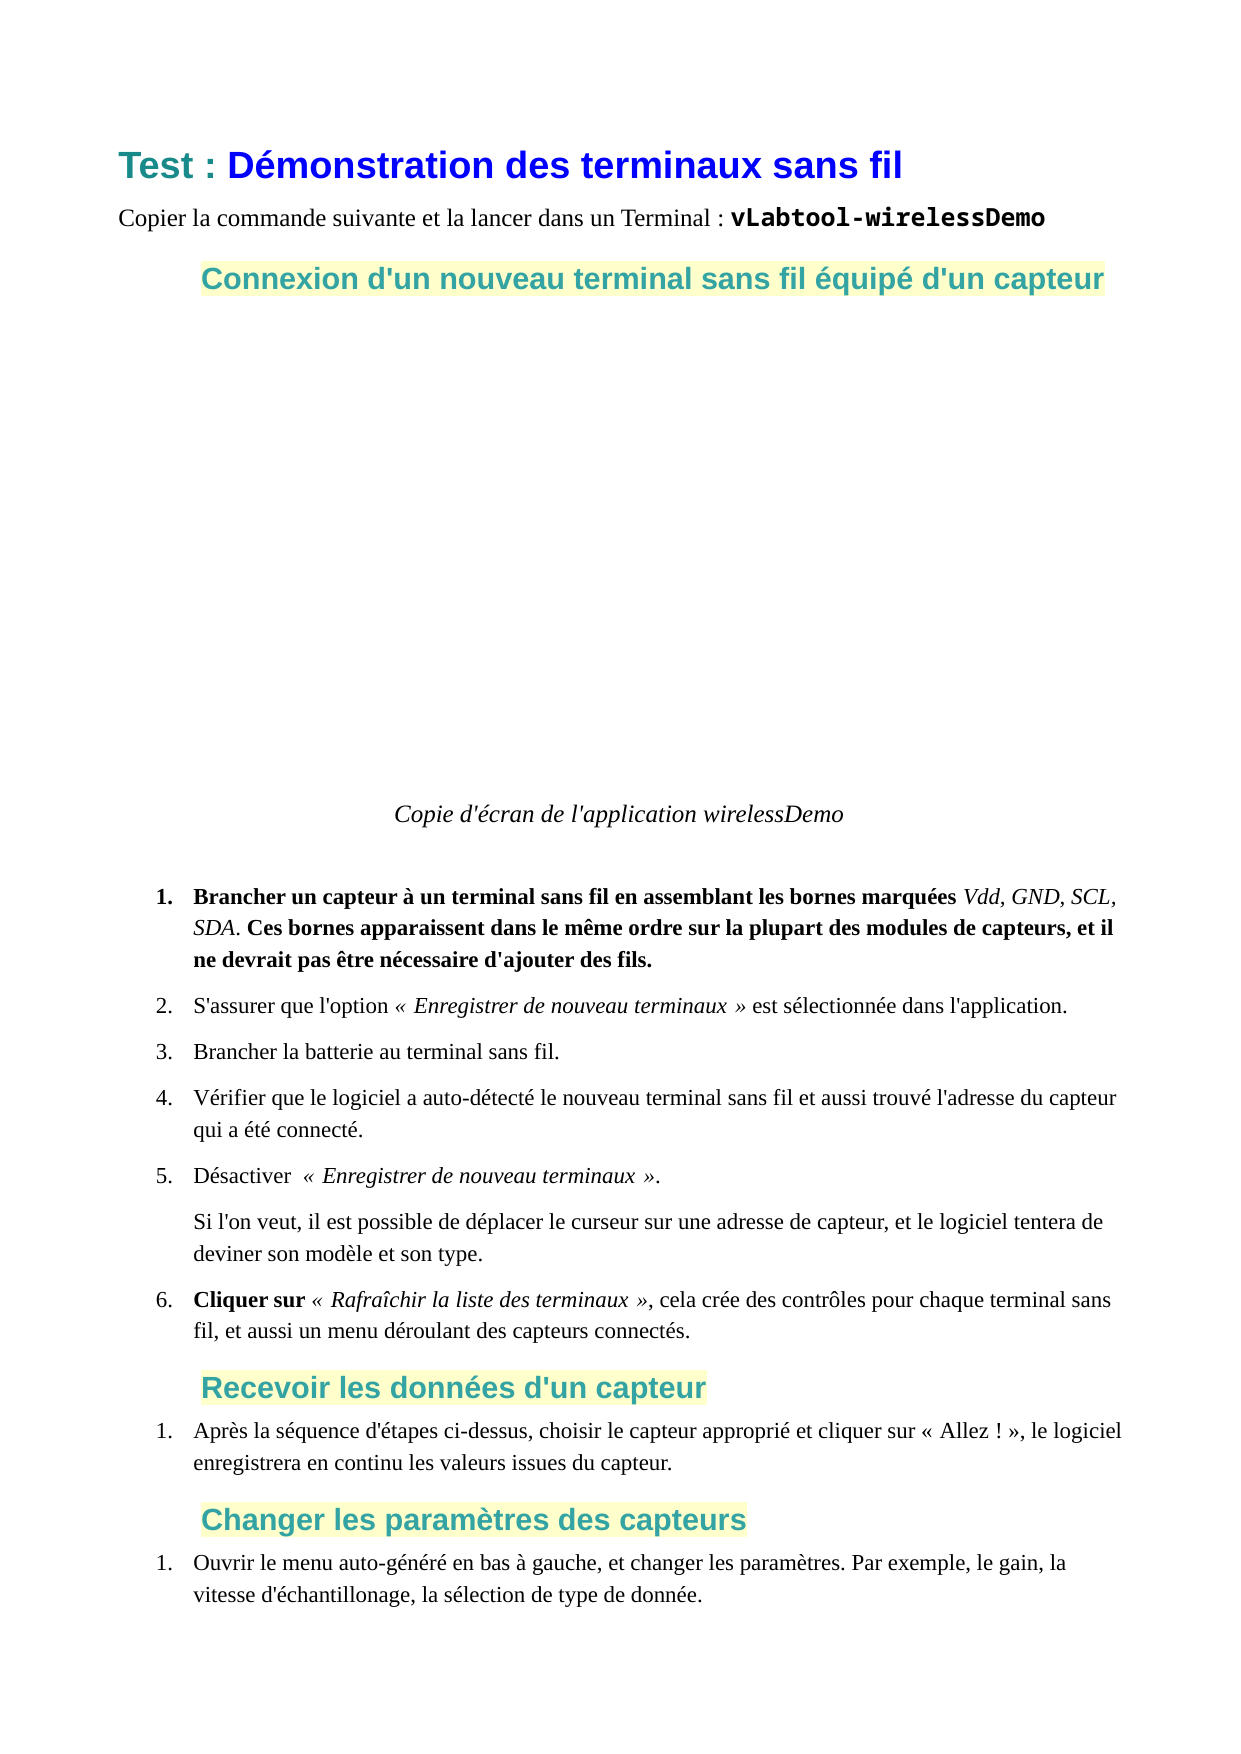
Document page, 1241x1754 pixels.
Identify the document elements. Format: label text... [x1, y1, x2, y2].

text Copie d'écran de l'application wirelessDemo [118, 334, 1122, 828]
text Copier la commande suivante et la lancer dans un Terminal : vLabtool-wirelessDemo [118, 199, 1122, 233]
subtitle Test : Démonstration des terminaux sans fil [118, 143, 1122, 187]
list Vérifier que le logiciel a auto-détecté le nouveau terminal sans fil et aussi trouvé l'adresse du capteur qui a été connecté. [156, 1084, 1122, 1142]
list Ouvrir le menu auto-généré en bas à gauche, et changer les paramètres. Par exemple, le gain, la vitesse d'échantillonage, la sélection de type de donnée. [156, 1549, 1122, 1607]
list Désactiver « Enregistrer de nouveau terminaux ». [156, 1162, 1122, 1188]
list Cliquer sur « Rafraîchir la liste des terminaux », cela crée des contrôles pour chaque terminal sans fil, et aussi un menu déroulant des capteurs connectés. [156, 1286, 1122, 1344]
subtitle Changer les paramètres des capteurs [747, 1502, 1122, 1537]
list Après la séquence d'étapes ci-dessus, choisir le capteur approprié et cliquer sur « Allez ! », le logiciel enregistrera en continu les valeurs issues du capteur. [156, 1418, 1122, 1476]
subtitle Recevoir les données d'un capteur [707, 1370, 1122, 1405]
list Si l'on veut, il est possible de déplacer le curseur sur une adresse de capteur, et le logiciel tentera de deviner son modèle et son type. [156, 1208, 1122, 1266]
list Brancher un capteur à un terminal sans fil en assemblant les bornes marquées Vdd, GND, SCL, SDA. Ces bornes apparaissent dans le même ordre sur la plupart des modules de capteurs, et il ne devrait pas être nécessaire d'ajouter des fils. [156, 883, 1122, 972]
list S'assurer que l'option « Enregistrer de nouveau terminaux » est sélectionnée dans l'application. [156, 992, 1122, 1018]
list Brancher la batterie au terminal sans fil. [156, 1038, 1122, 1064]
